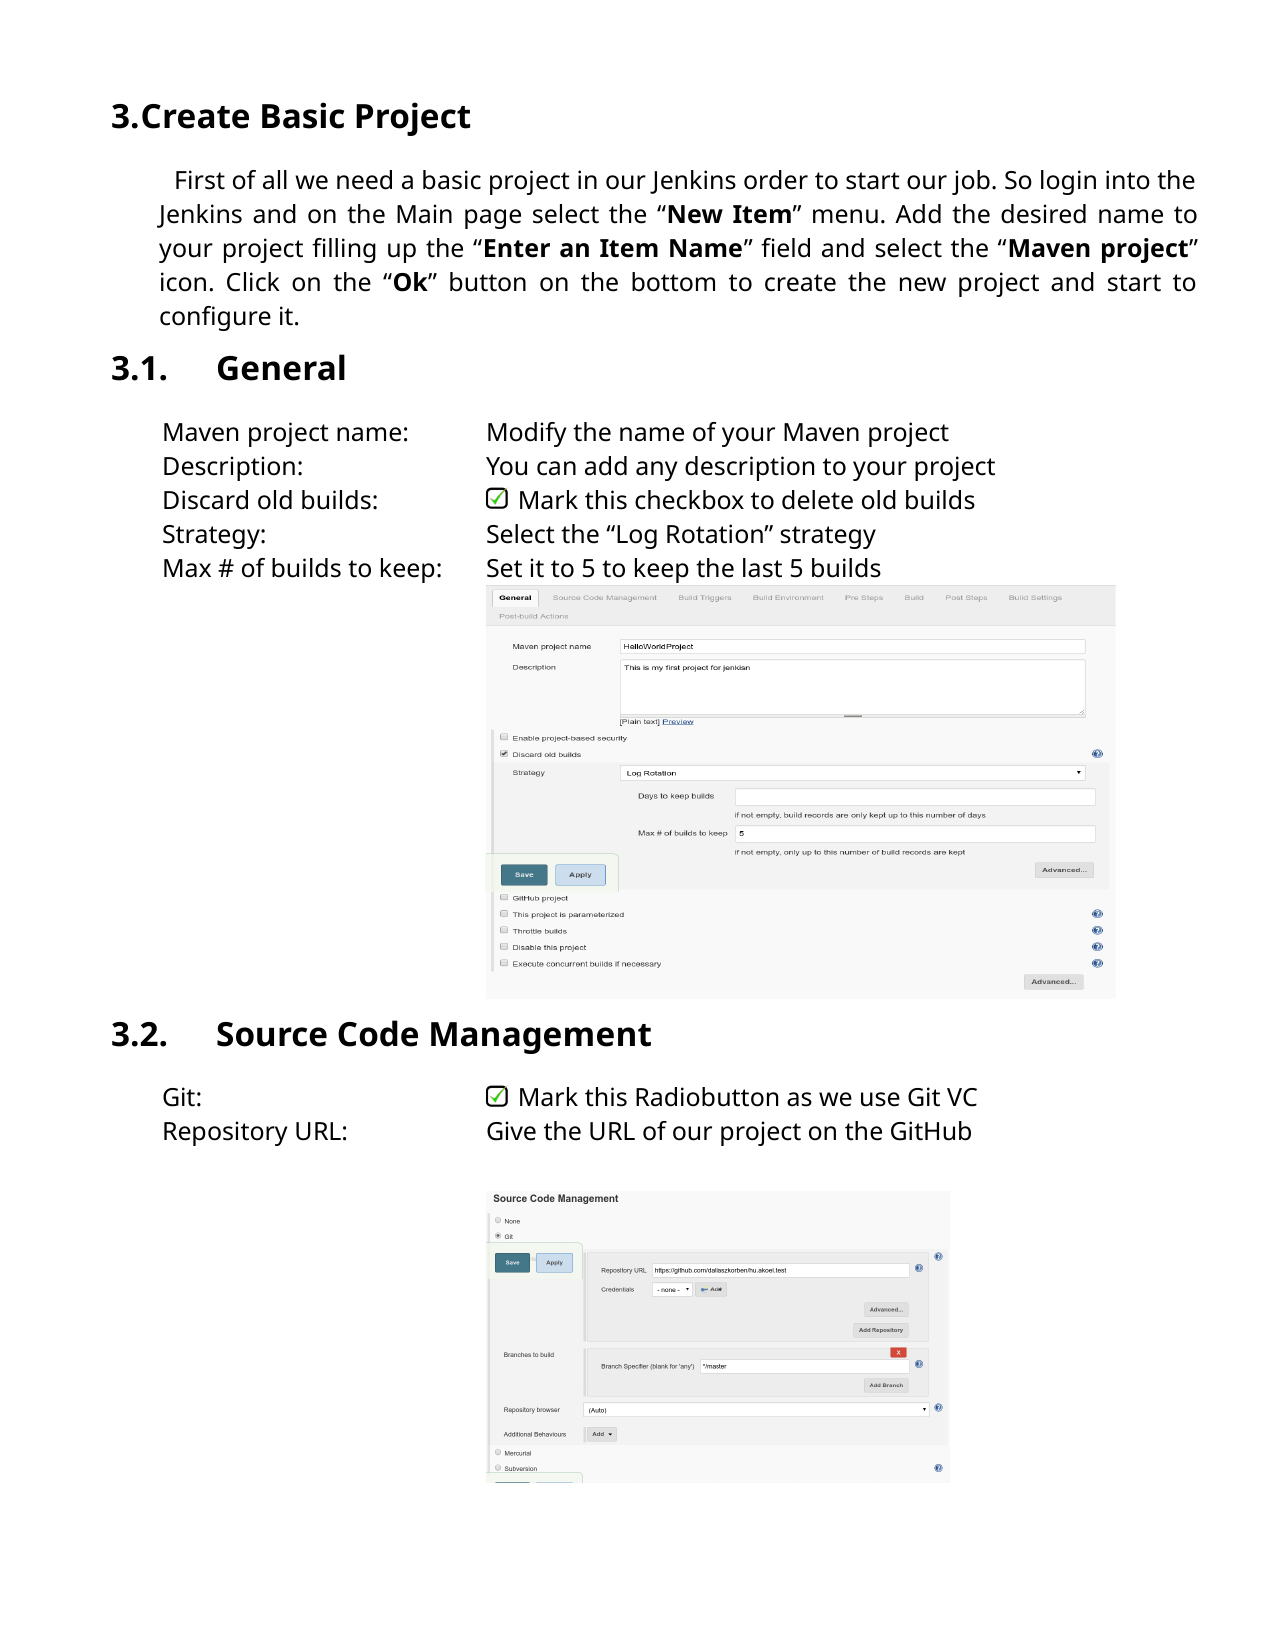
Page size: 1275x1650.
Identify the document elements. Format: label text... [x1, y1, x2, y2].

list Maven project name: Modify the name of your Maven project [162, 415, 1198, 449]
list Repository URL: Give the URL of our project on the GitHub [162, 1114, 1198, 1148]
subtitle Create Basic Project [111, 93, 1198, 139]
list Discard old builds: Mark this checkbox to delete old builds [162, 483, 1198, 517]
list Git: Mark this Radiobutton as we use Git VC [162, 1080, 1198, 1114]
picture [485, 1081, 512, 1107]
subtitle General [111, 345, 1198, 391]
text First of all we need a basic project in our Jenkins order to start our job. So login into the Jenkins and on the Main page select the “New Item” menu. Add the desired name to your project filling up the “Enter an Item Name” field and select the “Maven project” icon. Click on the “Ok” button on the bottom to create the new project and start to configure it. [159, 163, 1198, 333]
subtitle Source Code Management [111, 1010, 1198, 1056]
list Max # of builds to keep: Set it to 5 to keep the last 5 builds [162, 551, 1198, 584]
list Strategy: Select the “Log Rotation” strategy [162, 517, 1198, 551]
picture [485, 483, 512, 509]
list Description: You can add any description to your project [162, 449, 1198, 483]
picture [485, 584, 1116, 999]
picture [485, 1191, 950, 1483]
